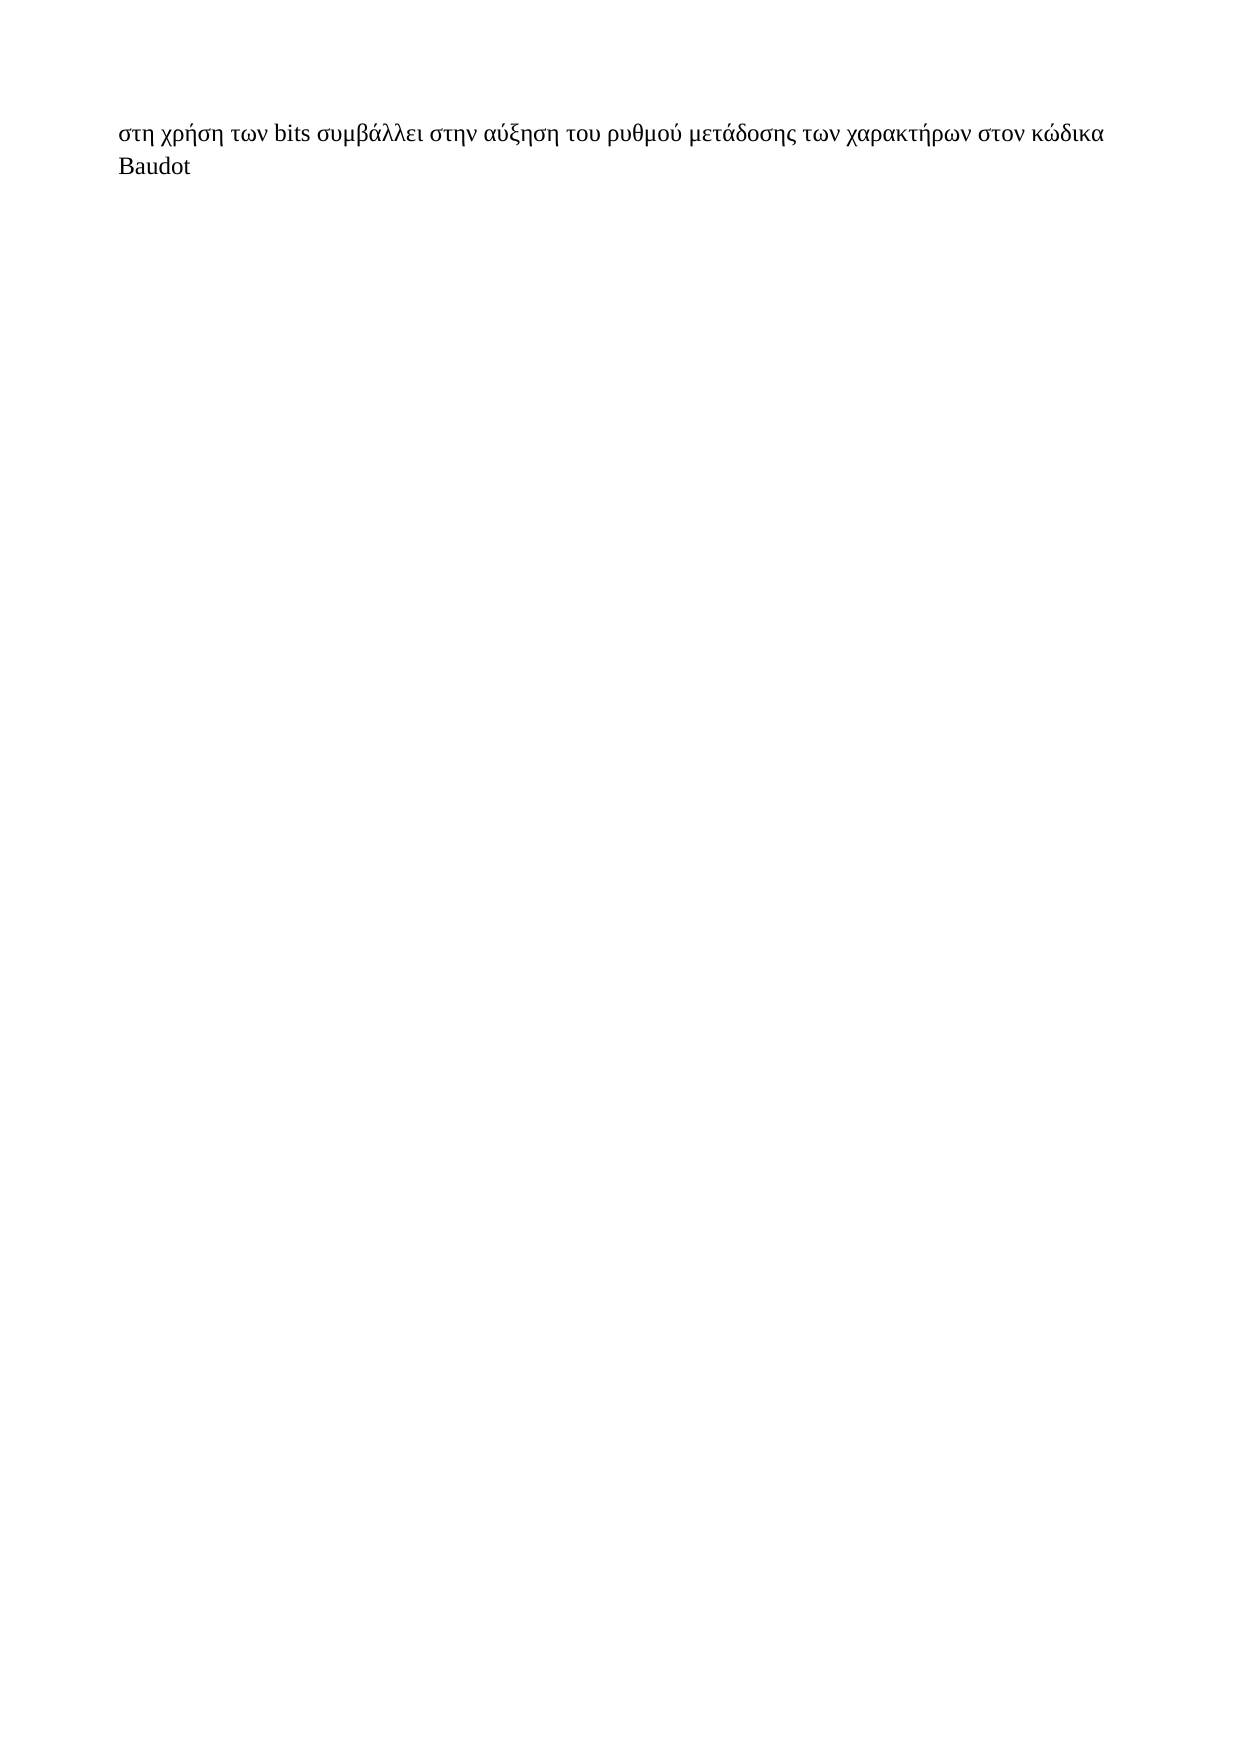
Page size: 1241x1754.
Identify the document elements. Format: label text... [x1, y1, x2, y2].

text στη χρήση των bits συμβάλλει στην αύξηση του ρυθμού μετάδοσης των χαρακτήρων στον κώδικα Baudot [118, 118, 1122, 180]
